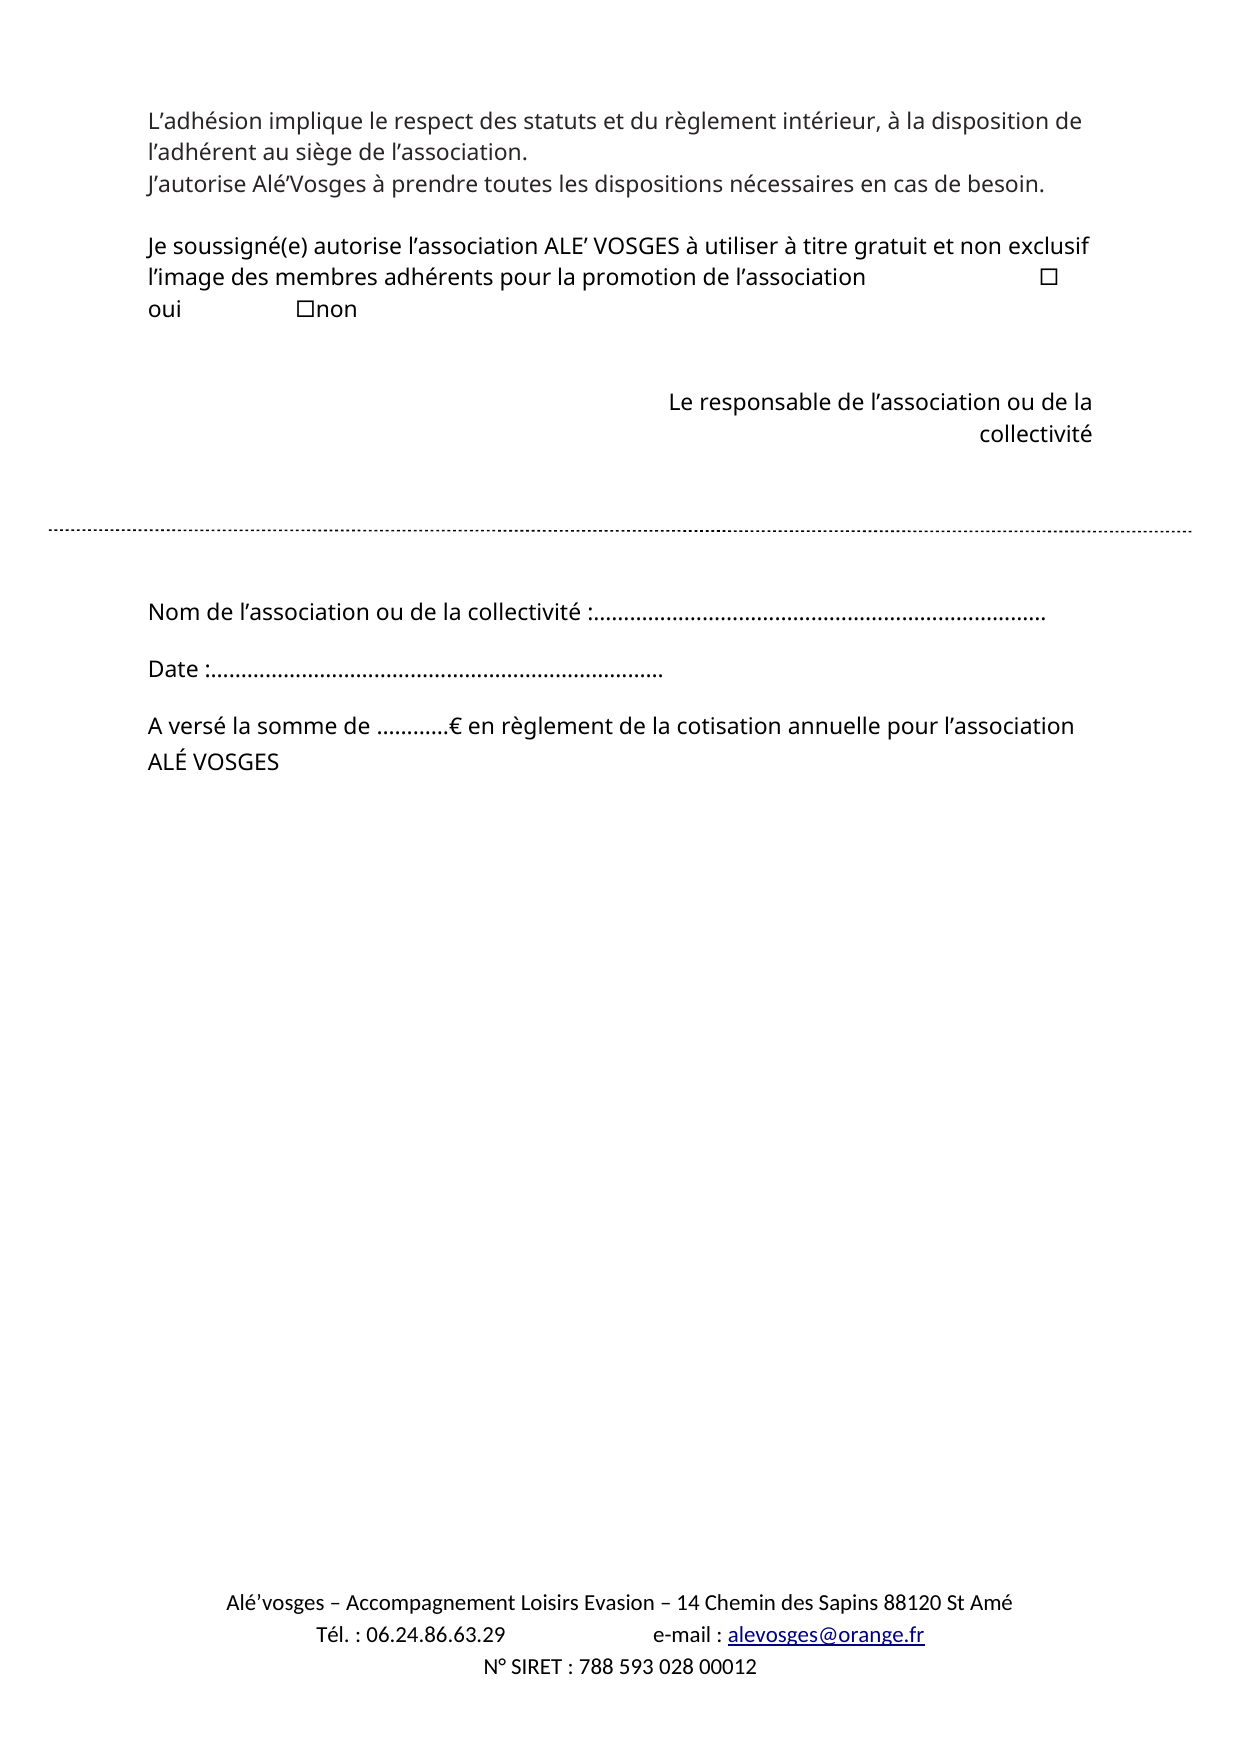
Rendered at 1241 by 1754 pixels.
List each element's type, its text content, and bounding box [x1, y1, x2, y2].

text Date :………………………………………………………………… [148, 653, 1093, 684]
text Je soussigné(e) autorise l’association ALE’ VOSGES à utiliser à titre gratuit et non exclusif l’image des membres adhérents pour la promotion de l’association  oui non [148, 230, 1093, 324]
text J’autorise Alé’Vosges à prendre toutes les dispositions nécessaires en cas de besoin. [148, 167, 1093, 199]
text L’adhésion implique le respect des statuts et du règlement intérieur, à la disposition de l’adhérent au siège de l’association. [148, 105, 1093, 167]
text Nom de l’association ou de la collectivité :………………………………………………………………… [148, 596, 1093, 627]
text A versé la somme de …………€ en règlement de la cotisation annuelle pour l’association ALÉ VOSGES [148, 709, 1093, 777]
text Le responsable de l’association ou de la collectivité [148, 386, 1093, 449]
